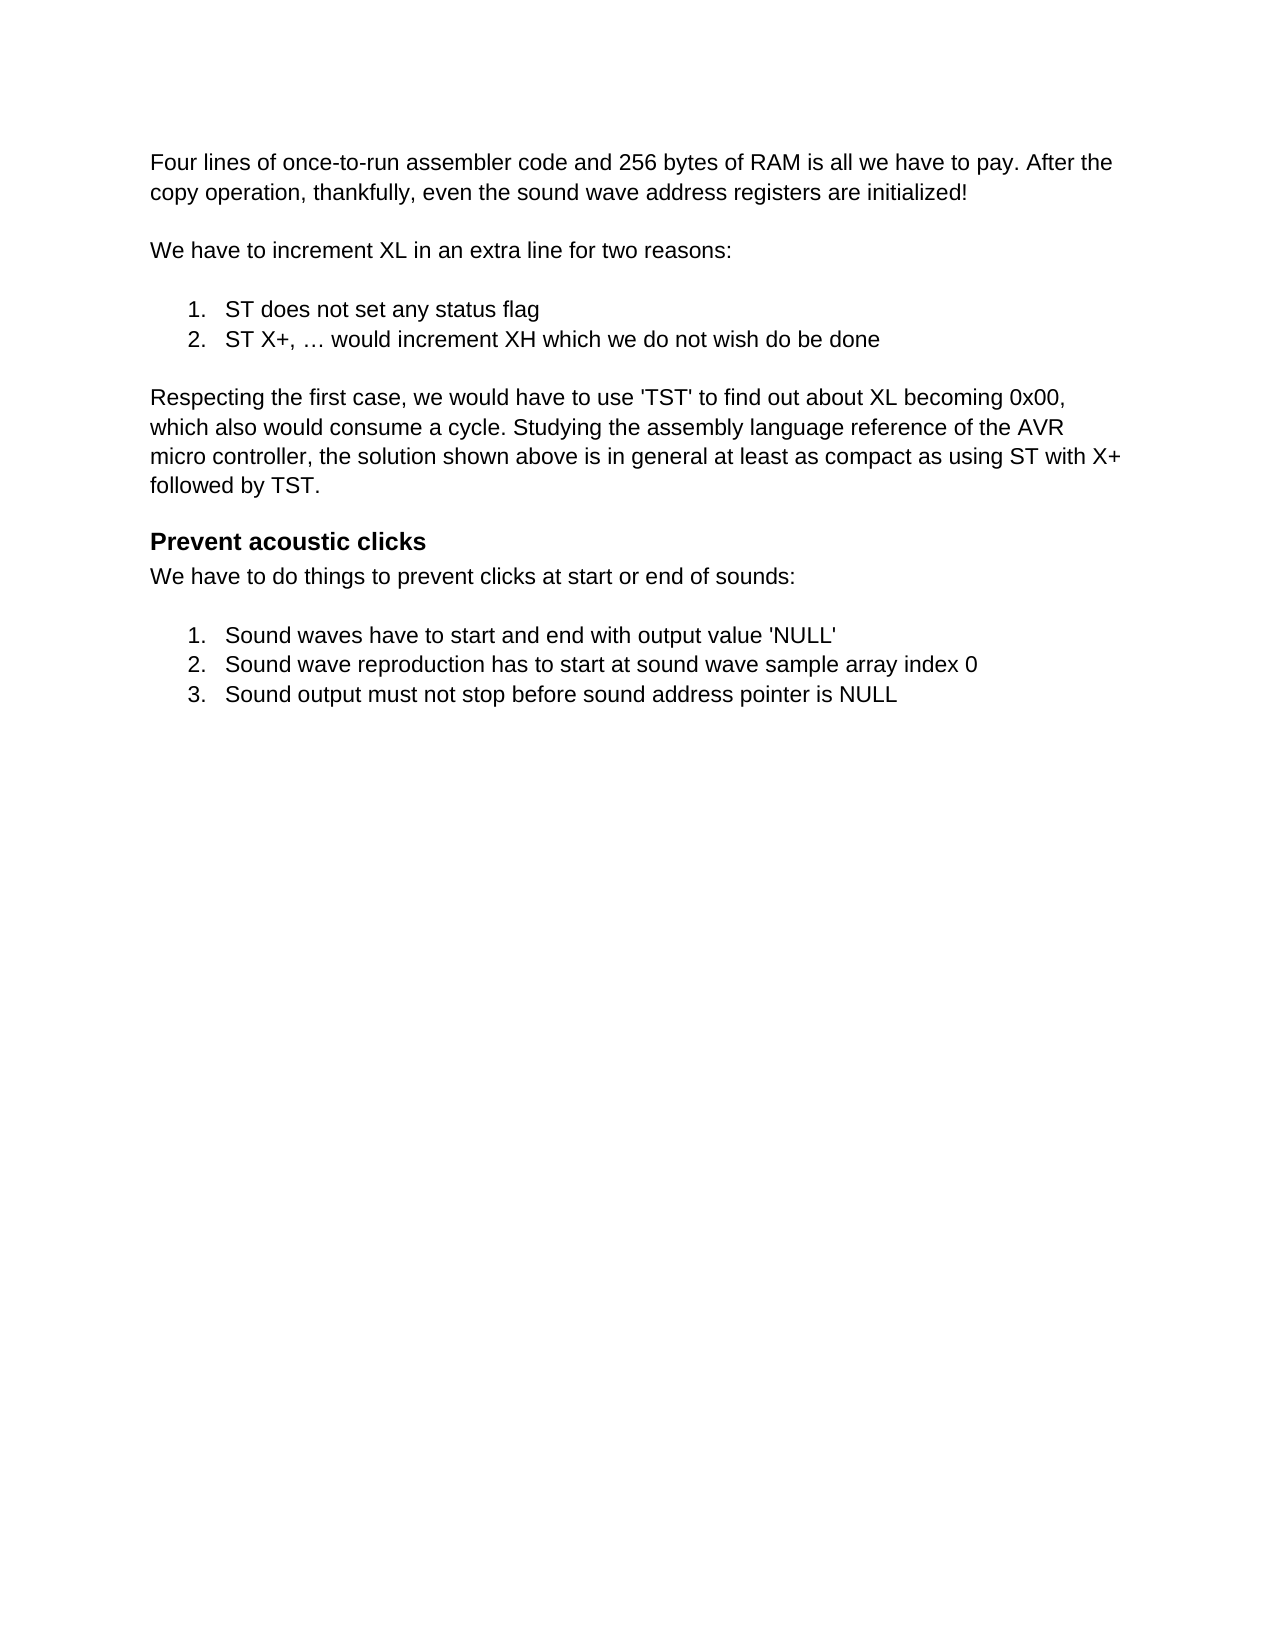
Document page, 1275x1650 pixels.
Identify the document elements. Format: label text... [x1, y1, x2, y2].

text Four lines of once-to-run assembler code and 256 bytes of RAM is all we have to pay. After the copy operation, thankfully, even the sound wave address registers are initialized! [150, 150, 1125, 205]
list Sound waves have to start and end with output value 'NULL' [187, 622, 1125, 648]
list ST does not set any status flag [187, 297, 1125, 322]
list ST X+, … would increment XH which we do not wish do be done [187, 326, 1125, 352]
text We have to increment XL in an extra line for two reasons: [150, 238, 1125, 264]
list Sound wave reproduction has to start at sound wave sample array index 0 [187, 652, 1125, 677]
text Respecting the first case, we would have to use 'TST' to find out about XL becoming 0x00, which also would consume a cycle. Studying the assembly language reference of the AVR micro controller, the solution shown above is in general at least as compact as using ST with X+ followed by TST. [150, 385, 1125, 499]
list Sound output must not stop before sound address pointer is NULL [187, 681, 1125, 707]
text We have to do things to prevent clicks at start or end of sounds: [150, 564, 1125, 589]
subtitle Prevent acoustic clicks [150, 527, 1125, 555]
